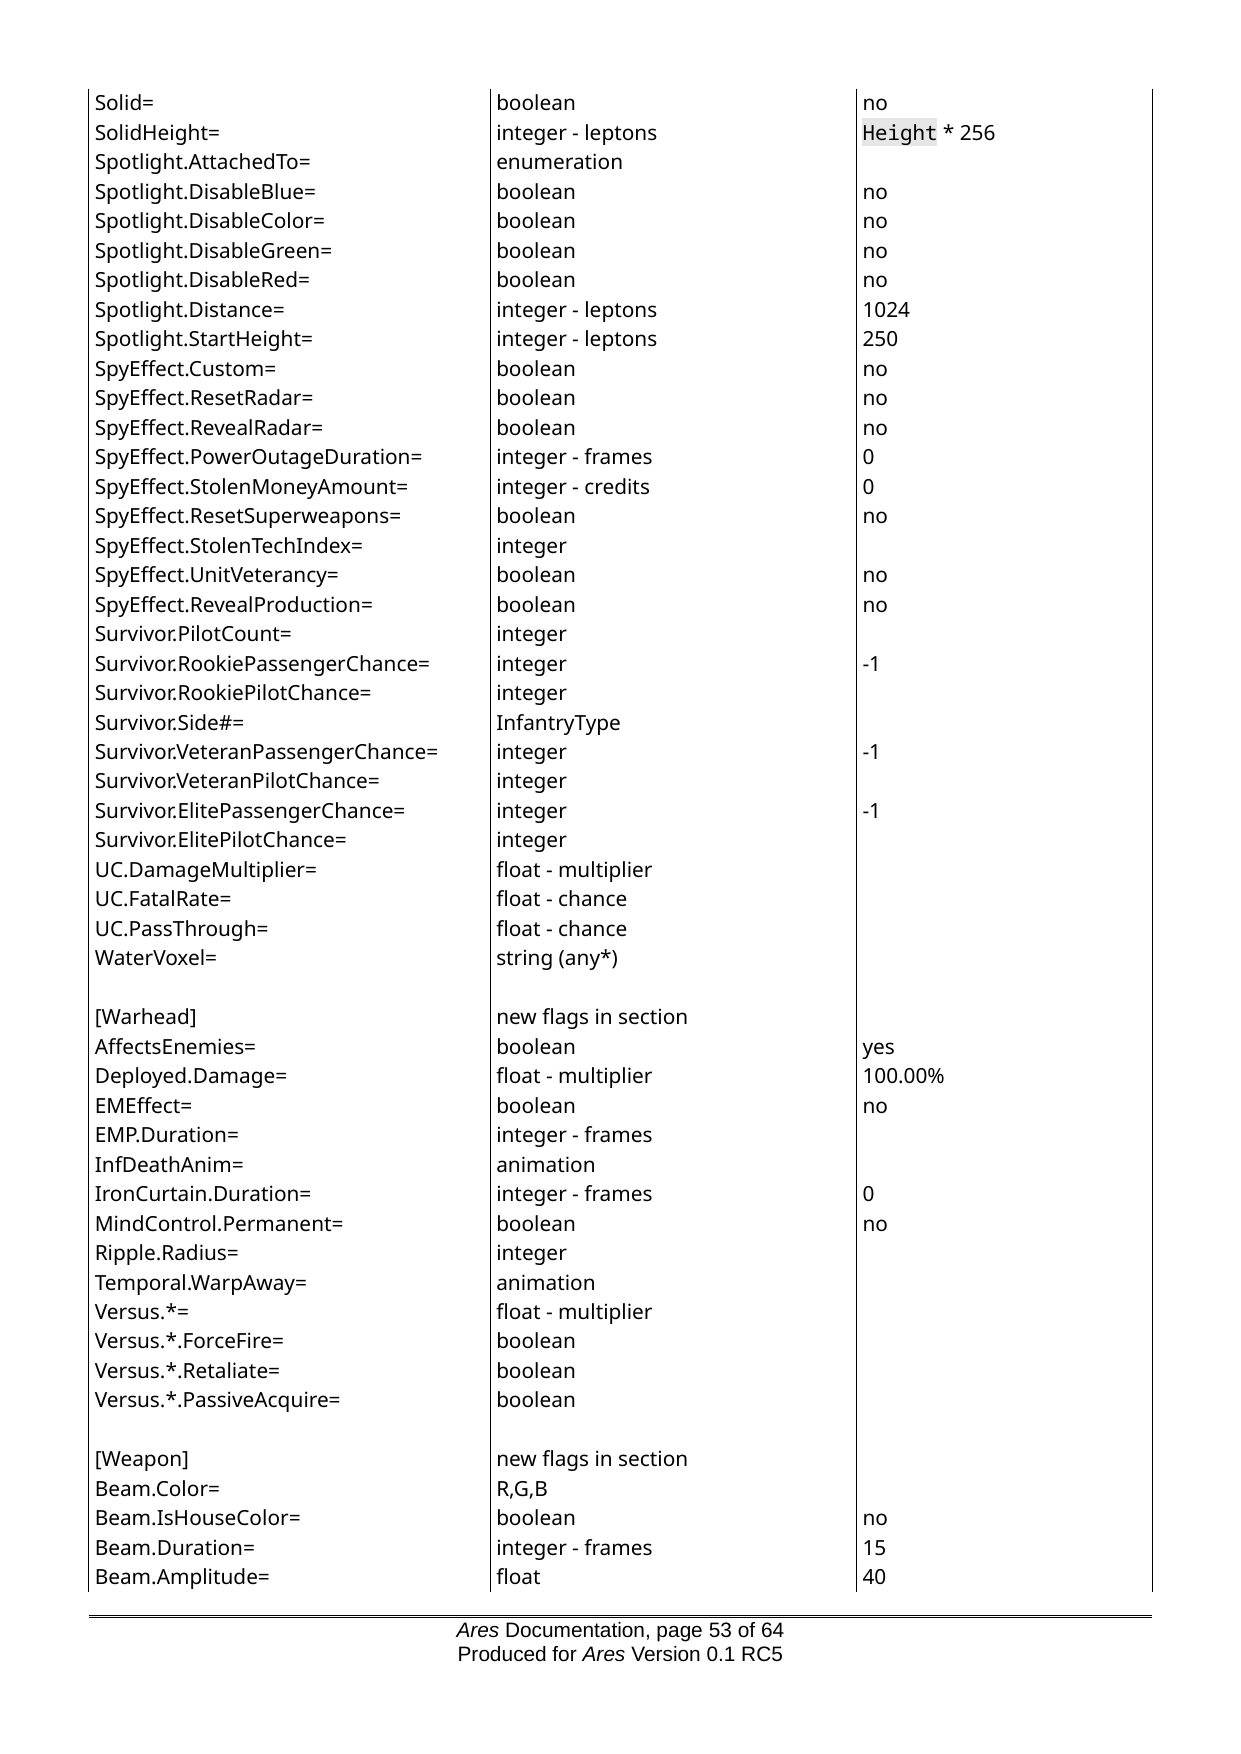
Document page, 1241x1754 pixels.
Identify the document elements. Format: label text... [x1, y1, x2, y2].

table_cell yes [857, 1032, 1152, 1061]
table_cell boolean [491, 1091, 856, 1120]
table_cell WaterVoxel= [89, 944, 490, 973]
table_cell integer - leptons [491, 324, 856, 354]
table_cell Versus.*.Retaliate= [89, 1356, 490, 1386]
table_cell [857, 1297, 1152, 1327]
table_cell SpyEffect.StolenTechIndex= [89, 531, 490, 560]
table_cell boolean [491, 1386, 856, 1415]
table_cell float - multiplier [491, 1061, 856, 1091]
table_cell [857, 1386, 1152, 1415]
table_cell no [857, 383, 1152, 413]
table_cell -1 [857, 649, 1152, 678]
table_cell 0 [857, 472, 1152, 501]
table_cell InfDeathAnim= [89, 1150, 490, 1179]
table_cell UC.DamageMultiplier= [89, 855, 490, 884]
table_cell SpyEffect.ResetSuperweapons= [89, 501, 490, 531]
table_cell Spotlight.AttachedTo= [89, 148, 490, 177]
table_cell SpyEffect.RevealRadar= [89, 413, 490, 442]
table_cell [857, 914, 1152, 943]
table_cell boolean [491, 1209, 856, 1238]
table_cell boolean [491, 1327, 856, 1356]
table_cell 0 [857, 442, 1152, 472]
table_cell string (any*) [491, 944, 856, 973]
table_cell [Weapon] [89, 1445, 490, 1474]
table_cell Beam.Color= [89, 1474, 490, 1503]
table_cell integer [491, 1238, 856, 1268]
table_cell SpyEffect.UnitVeterancy= [89, 560, 490, 590]
table_cell 40 [857, 1563, 1152, 1592]
table_cell [89, 1415, 490, 1444]
table_cell [857, 619, 1152, 649]
table_cell new flags in section [491, 1003, 856, 1032]
table_cell Spotlight.DisableGreen= [89, 236, 490, 265]
table_cell SpyEffect.RevealProduction= [89, 590, 490, 619]
table_cell integer [491, 678, 856, 708]
table_cell Height * 256 [857, 118, 1152, 147]
table_cell 250 [857, 324, 1152, 354]
table_cell integer [491, 737, 856, 767]
table_cell boolean [491, 206, 856, 236]
table_cell integer [491, 649, 856, 678]
table_cell [857, 531, 1152, 560]
table_cell Survivor.Side#= [89, 708, 490, 737]
table_cell EMEffect= [89, 1091, 490, 1120]
table_cell animation [491, 1150, 856, 1179]
table_cell [857, 1474, 1152, 1503]
table_cell no [857, 265, 1152, 295]
table_cell boolean [491, 236, 856, 265]
table_cell Survivor.VeteranPilotChance= [89, 767, 490, 796]
table_cell no [857, 89, 1152, 118]
table_cell no [857, 1091, 1152, 1120]
table_cell [857, 885, 1152, 914]
table_cell [857, 1445, 1152, 1474]
table_cell no [857, 206, 1152, 236]
table_cell integer - leptons [491, 118, 856, 147]
table_cell SpyEffect.Custom= [89, 354, 490, 383]
table_cell 15 [857, 1533, 1152, 1562]
table_cell float - chance [491, 914, 856, 943]
table_cell float - chance [491, 885, 856, 914]
table_cell MindControl.Permanent= [89, 1209, 490, 1238]
table_cell float - multiplier [491, 855, 856, 884]
table_cell boolean [491, 383, 856, 413]
table_cell IronCurtain.Duration= [89, 1179, 490, 1209]
table_cell -1 [857, 796, 1152, 826]
table_cell integer [491, 826, 856, 855]
table_cell float - multiplier [491, 1297, 856, 1327]
table_cell integer - frames [491, 1179, 856, 1209]
table_cell no [857, 354, 1152, 383]
table_cell Beam.IsHouseColor= [89, 1504, 490, 1533]
table_cell [89, 973, 490, 1002]
table_cell SpyEffect.StolenMoneyAmount= [89, 472, 490, 501]
table_cell [857, 1238, 1152, 1268]
table_cell boolean [491, 1356, 856, 1386]
table_cell integer [491, 767, 856, 796]
table_cell [857, 1327, 1152, 1356]
table_cell Survivor.ElitePilotChance= [89, 826, 490, 855]
table_cell no [857, 560, 1152, 590]
table_cell float [491, 1563, 856, 1592]
table_cell Versus.*.ForceFire= [89, 1327, 490, 1356]
table_cell [491, 1415, 856, 1444]
table_cell boolean [491, 354, 856, 383]
table_cell [857, 855, 1152, 884]
table_cell [857, 148, 1152, 177]
table_cell SolidHeight= [89, 118, 490, 147]
table_cell no [857, 413, 1152, 442]
table_cell [491, 973, 856, 1002]
table_cell integer - leptons [491, 295, 856, 324]
table_cell Survivor.VeteranPassengerChance= [89, 737, 490, 767]
table_cell Spotlight.DisableColor= [89, 206, 490, 236]
table_cell [857, 1003, 1152, 1032]
table_cell [857, 1356, 1152, 1386]
table_cell no [857, 1209, 1152, 1238]
table_cell boolean [491, 560, 856, 590]
table_cell no [857, 590, 1152, 619]
table_cell 100.00% [857, 1061, 1152, 1091]
table_cell [857, 826, 1152, 855]
table_cell SpyEffect.PowerOutageDuration= [89, 442, 490, 472]
table_cell Survivor.RookiePilotChance= [89, 678, 490, 708]
table_cell SpyEffect.ResetRadar= [89, 383, 490, 413]
table_cell boolean [491, 590, 856, 619]
table_cell Versus.*= [89, 1297, 490, 1327]
table_cell 0 [857, 1179, 1152, 1209]
table_cell Deployed.Damage= [89, 1061, 490, 1091]
table_cell Versus.*.PassiveAcquire= [89, 1386, 490, 1415]
table_cell boolean [491, 1504, 856, 1533]
table_cell boolean [491, 501, 856, 531]
table_cell [857, 767, 1152, 796]
table_cell no [857, 501, 1152, 531]
table_cell Spotlight.DisableRed= [89, 265, 490, 295]
table_cell R,G,B [491, 1474, 856, 1503]
table_cell [857, 1268, 1152, 1297]
table_cell boolean [491, 265, 856, 295]
table_cell boolean [491, 413, 856, 442]
table_cell no [857, 236, 1152, 265]
table_cell [857, 944, 1152, 973]
table_cell Beam.Amplitude= [89, 1563, 490, 1592]
table_cell -1 [857, 737, 1152, 767]
table_cell integer - frames [491, 1533, 856, 1562]
table_cell [857, 973, 1152, 1002]
table_cell [857, 1120, 1152, 1150]
table_cell integer [491, 796, 856, 826]
table_cell integer - frames [491, 1120, 856, 1150]
table_cell no [857, 177, 1152, 206]
table_cell Ripple.Radius= [89, 1238, 490, 1268]
table_cell Survivor.ElitePassengerChance= [89, 796, 490, 826]
table_cell Survivor.RookiePassengerChance= [89, 649, 490, 678]
table_cell [Warhead] [89, 1003, 490, 1032]
table_cell AffectsEnemies= [89, 1032, 490, 1061]
table_cell integer - frames [491, 442, 856, 472]
table_cell [857, 708, 1152, 737]
table_cell integer [491, 619, 856, 649]
table_cell UC.FatalRate= [89, 885, 490, 914]
table_cell enumeration [491, 148, 856, 177]
table_cell boolean [491, 1032, 856, 1061]
table_cell 1024 [857, 295, 1152, 324]
table_cell [857, 1415, 1152, 1444]
table_cell new flags in section [491, 1445, 856, 1474]
table_cell integer - credits [491, 472, 856, 501]
table_cell Solid= [89, 89, 490, 118]
table_cell [857, 678, 1152, 708]
table_cell Spotlight.Distance= [89, 295, 490, 324]
table_cell Beam.Duration= [89, 1533, 490, 1562]
table_cell Survivor.PilotCount= [89, 619, 490, 649]
table_cell no [857, 1504, 1152, 1533]
table_cell integer [491, 531, 856, 560]
table_cell Temporal.WarpAway= [89, 1268, 490, 1297]
table_cell Spotlight.DisableBlue= [89, 177, 490, 206]
table_cell EMP.Duration= [89, 1120, 490, 1150]
table_cell boolean [491, 177, 856, 206]
table_cell [857, 1150, 1152, 1179]
table_cell Spotlight.StartHeight= [89, 324, 490, 354]
table_cell boolean [491, 89, 856, 118]
table_cell InfantryType [491, 708, 856, 737]
table_cell animation [491, 1268, 856, 1297]
table_cell UC.PassThrough= [89, 914, 490, 943]
